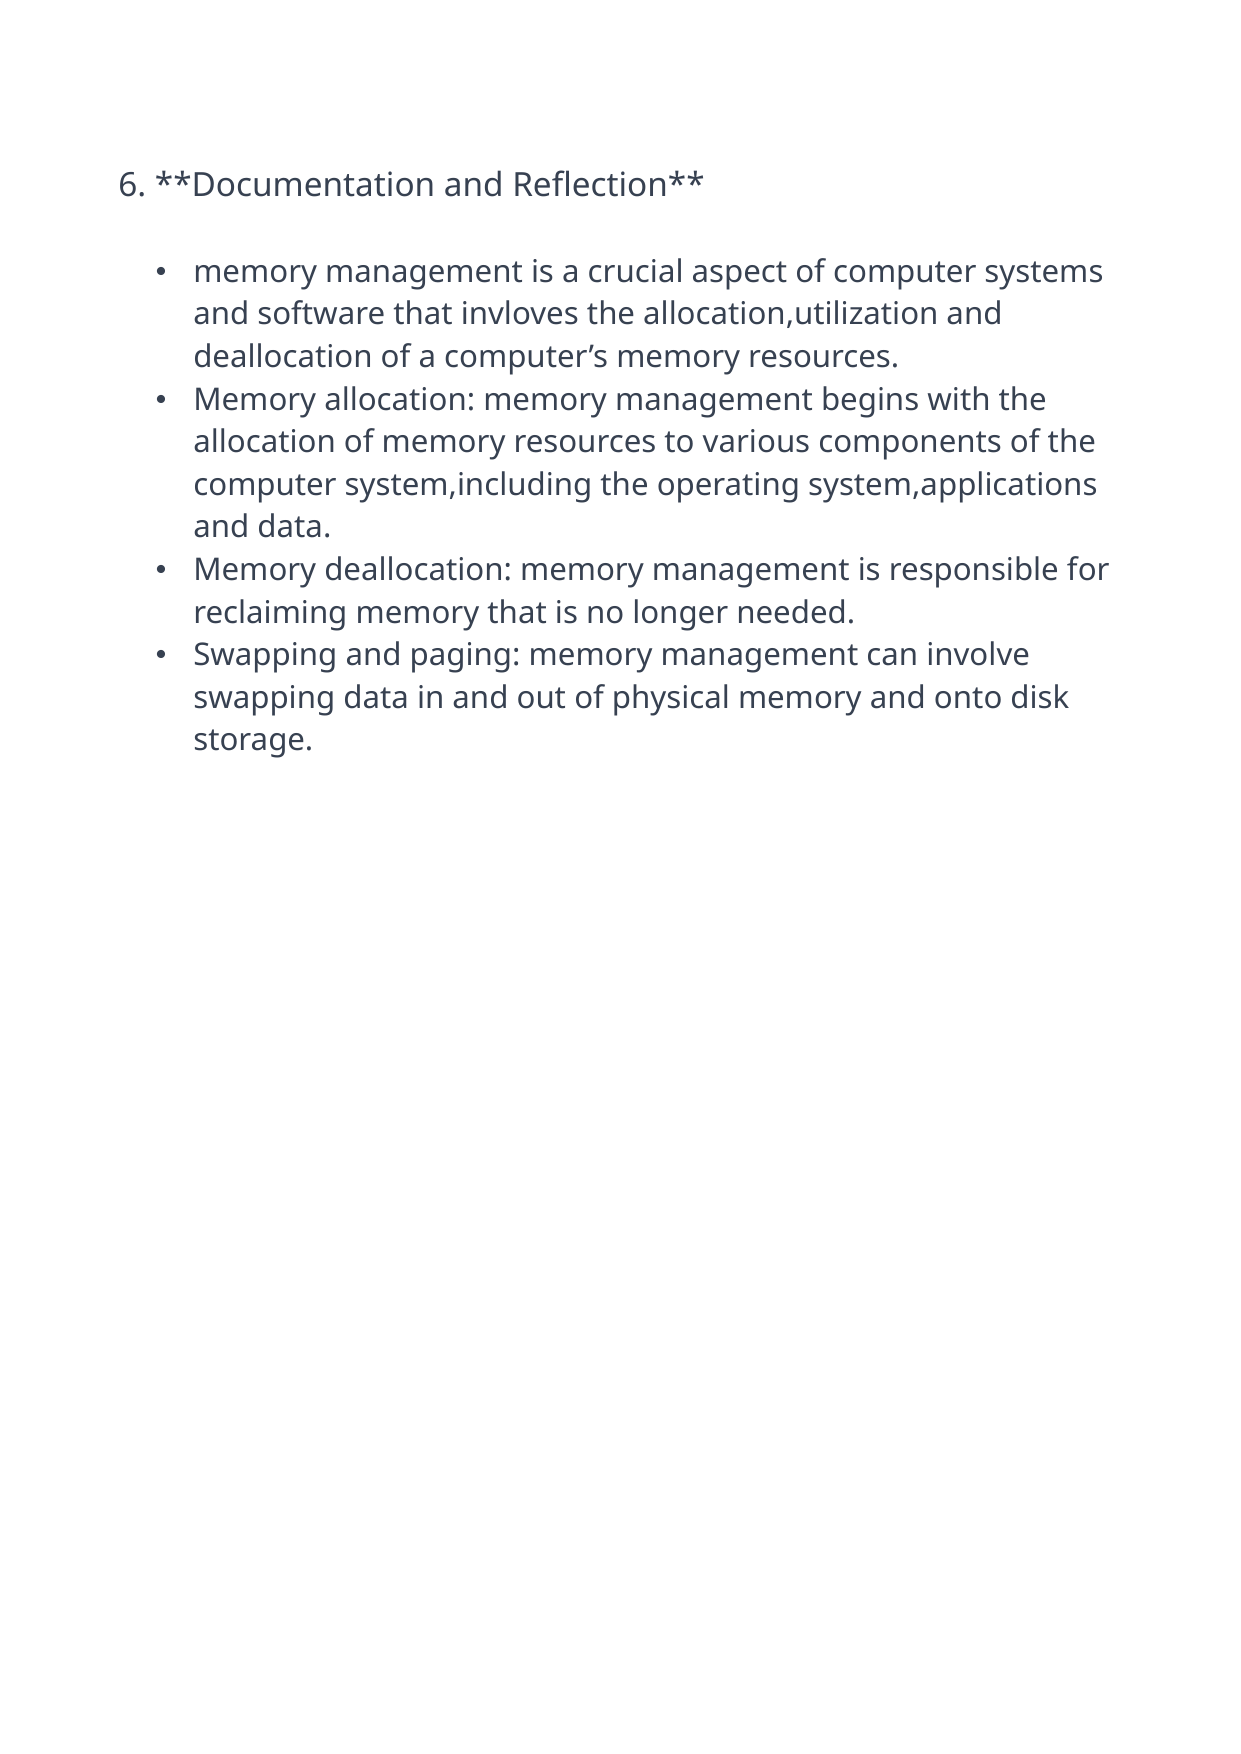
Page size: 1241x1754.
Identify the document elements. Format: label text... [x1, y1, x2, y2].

list Swapping and paging: memory management can involve swapping data in and out of physical memory and onto disk storage. [156, 632, 1122, 760]
text 6. **Documentation and Reflection** [118, 161, 1122, 206]
list Memory allocation: memory management begins with the allocation of memory resources to various components of the computer system,including the operating system,applications and data. [156, 377, 1122, 547]
list Memory deallocation: memory management is responsible for reclaiming memory that is no longer needed. [156, 547, 1122, 632]
list memory management is a crucial aspect of computer systems and software that invloves the allocation,utilization and deallocation of a computer’s memory resources. [156, 249, 1122, 377]
